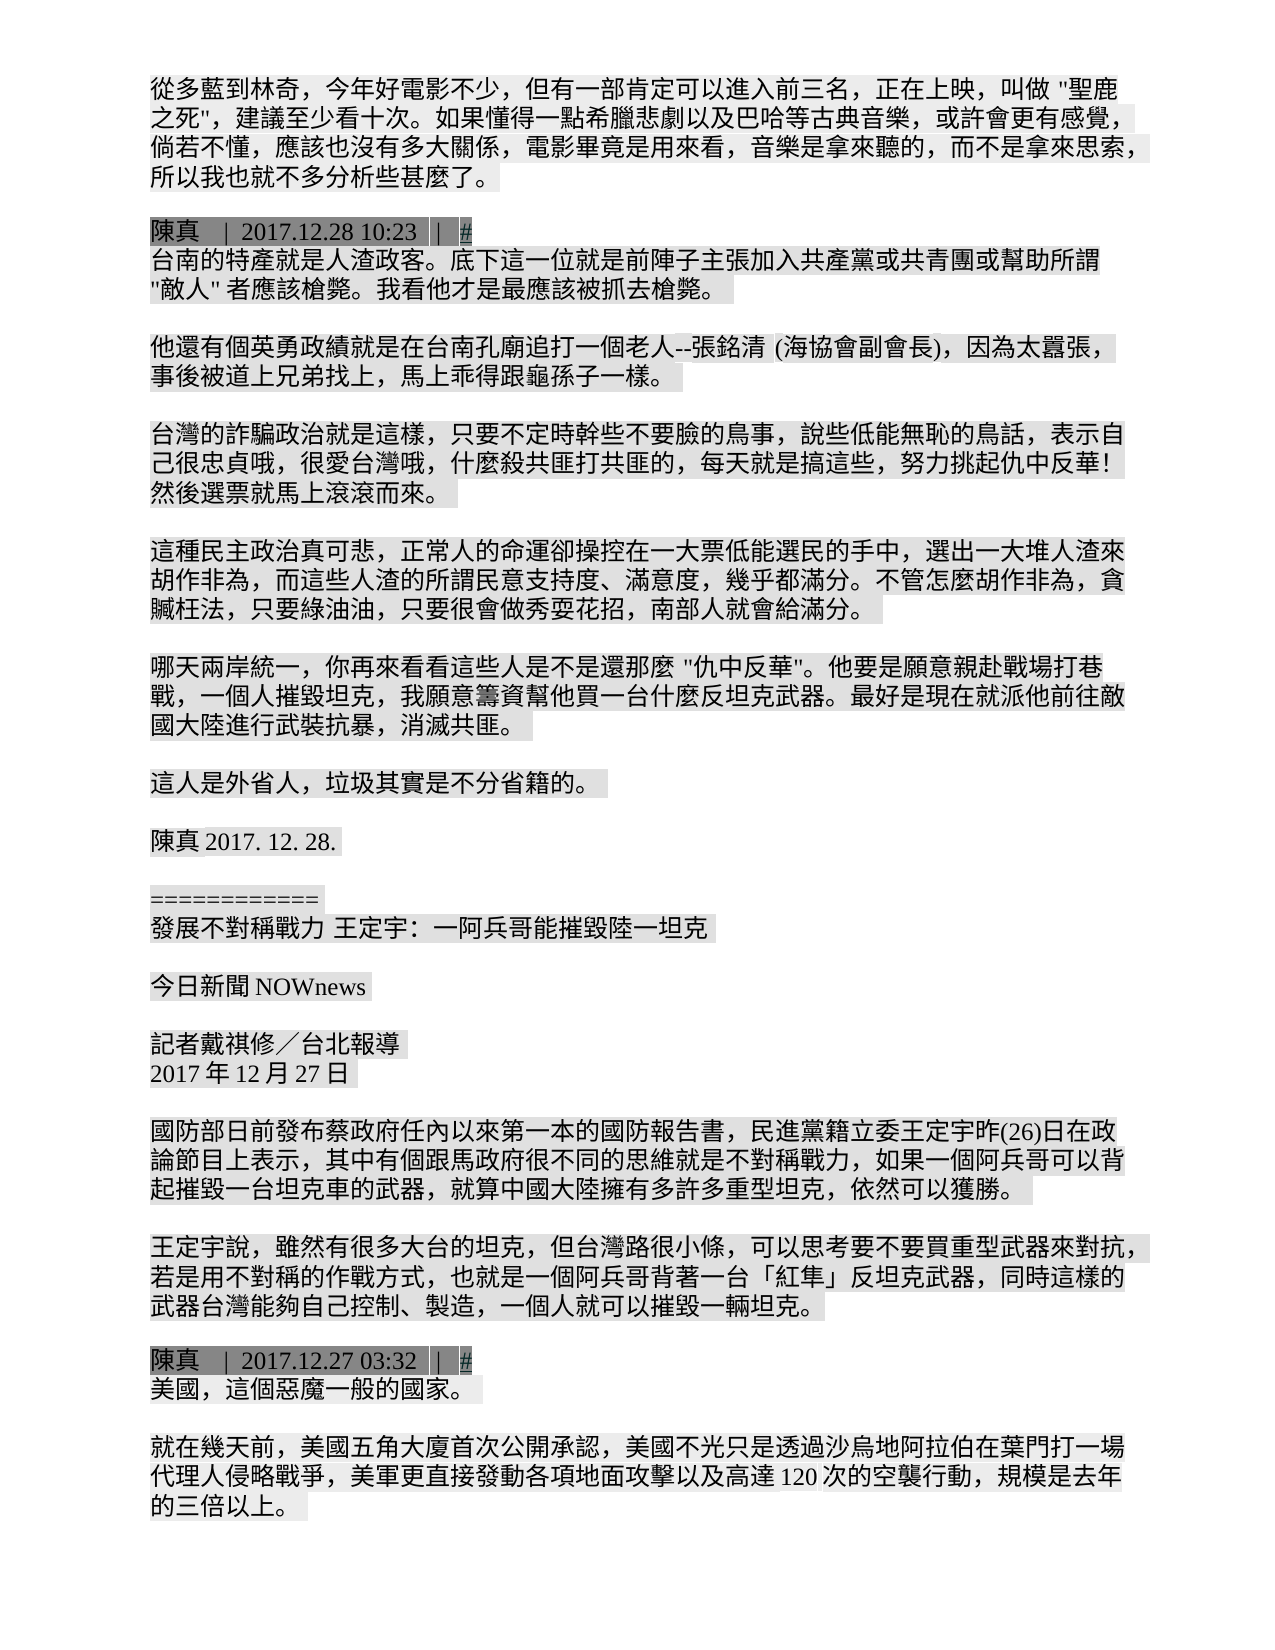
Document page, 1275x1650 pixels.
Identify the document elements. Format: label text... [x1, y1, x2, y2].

text 我不是宗教人，卻沒法不從宗教的眼光看待一切。--維根斯坦 修車中，用車廠電腦打字。 從多藍到林奇，今年好電影不少，但有一部肯定可以進入前三名，正在上映，叫做 "聖鹿之死"，建議至少看十次。如果懂得一點希臘悲劇以及巴哈等古典音樂，或許會更有感覺，倘若不懂，應該也沒有多大關係，電影畢竟是用來看，音樂是拿來聽的，而不是拿來思索，所以我也就不多分析些甚麼了。 [150, 75, 1125, 192]
text 美國，這個惡魔一般的國家。 就在幾天前，美國五角大廈首次公開承認，美國不光只是透過沙烏地阿拉伯在葉門打一場代理人侵略戰爭，美軍更直接發動各項地面攻擊以及高達120次的空襲行動，規模是去年的三倍以上。 葉門與敘利亞是目前世界上最嚴重的兩個戰亂國家，數十萬人死於戰火，數千萬人淪為難民，命在旦夕，飽受美國所謂 "民主轉型" 或 "民主輸出" 的折磨，成為人間煉獄；其中多為平民百姓，特別是婦孺老幼，更易在戰爭中受苦受害。 許多時候感覺很辭窮，畢竟我並不想僅僅只是敘述事實與各項資訊，但我如何才能說出心裏的感覺？我們生活在一個巨大的騙局中，所知所見之"世界"，全屬虛構，真相卻是那難以言喻的鮮血和恐怖。如果我可以把我的一顆心挖出來給你看，你也許就能馬上明白我所說的千言萬語。 我從未看過比 "雙峰：與火同行" 更恐怖、更憐憫的電影，我想我能體會女主角Laura Palmer的感受，我能明白為何我們終究必須淚眼相對，我能理解為何上帝與天使 "必須" 存在；倘若祂們不存在，我不知道生命如何值得眷戀？ 前些日子有流星雨，那天深夜時分，幾顆流星燦爛地劃過我書桌窗前的黑暗天空。我的生活差不多就是這麼一回事了，像個局外人似的，遙遠地看著另一個世界，但它說遠不遠，卻又似乎紮紮實實存在我心裏頭，揮之不去。 陳真2017. 12. 27. ================== 饑荒、霍亂雙重夾擊 葉門千萬人鬼門徘徊 TVBS News 2017/12/26 葉門內戰已經超過一千天，葉門叛軍多次朝沙烏地阿拉伯發射飛彈，機場遭到封鎖報復導致葉門糧食嚴重短缺，霍亂疫情大爆發，超過一百萬人染上霍亂，在飢荒和霍亂夾擊下葉門有多達兩千萬人急需人道救援。 葉門內戰超過一千天，交戰的什葉派「青年運動」叛軍和遜尼派國家沙烏地阿拉伯領導的聯軍打得你死我活，最慘的是平民百姓。葉門民眾表示，戰爭摧毀了周遭一切，我們只能仰賴阿拉還有善心人士的幫助。 交戰雙方對當地民眾的苦難不聞不問，國際社會也似乎視而不見，對葉門的關注遠比敘利亞內戰來得少。這是一場被遺忘的戰爭，估計葉門境內有2220萬人需要人道援助。今年十一月以來葉門叛軍多次向沙烏地阿拉伯發射導彈，沙國以此為藉口全面封鎖葉門的海陸空管道。葉門主要港口荷台達幾乎淨空，船運物資根本無法入港。 沙國政府在美國支持下封鎖由「青年運動」叛軍控制的「荷台達港」，防止伊朗運送武器，直到最近才迫於國際壓力同意開放一個月接收人道物資。沙烏地阿拉伯對葉門的封鎖是導致葉門人道危機惡化的一大原因，大量食物、藥品等人道物資進不了葉門。葉門民眾表示，食物價格暴漲會讓成千上萬人餓死，我們根本沒有錢買東西。 沙國聯軍故意限制向葉門出口物資的數量還課以重稅，當地人根本無力負擔，眼巴巴看著食物等待死亡。孩子餓成皮包骨，平均每天有130名兒童喪命，相當於每11分鐘就死去一名孩童。再加上葉門受到沙國聯軍連番空襲，基礎設施早已成為廢墟，衛生環境之差不是一般人所能想像，結果成為滋生霍亂的溫床，如今葉門境內的霍亂病例已經超過100萬起。 葉門人道危機還在繼續惡化，戰爭是罪魁禍首。在戰火、飢荒和霍亂夾擊之下，這場被遺忘的無聲戰爭不知還要打多久？ ========================== 叛軍飛彈遭沙國攔截 聯軍怒封鎖葉門機場 TVBS News 記者 錢怡君 報導 2017/12/21 葉門陷入內戰已經3年，現在還看不到和平曙光。沙烏地阿拉伯19號在首都利雅德上空，攔截到葉門叛軍發射的飛彈，儘管這次攻擊未傳出傷亡。但因為葉門叛軍和沙國聯軍對抗，葉門機場和港口遭到封鎖，糧食和藥品都無法運去，數百萬人陷入營養不良的人道危機。 沙烏地阿拉伯聯軍受到國際壓力，同意開放港口30天，已進行必要的人道救援。葉門強人總統12月4日被叛軍給擊斃，沙烏地阿拉伯為首的聯軍，派出戰機轟炸。但叛軍也不是省油的燈。他們對著沙國首都利雅德發射飛彈，叛軍宣稱，飛彈攻擊目標是沙國國王沙爾曼的亞瑪瑪宮。 但讓人驚訝的是，炸彈和子彈並非是這裡民眾死亡的主因，人道危機才是，葉門一天比一天更接近成為一個衰敗的國度，黃沙滾滾滿地垃圾裡，可以看到很多廢棄的針頭，看起來像是廢墟的建築其實是一家醫院，走進去一看，裡面甚麼都缺，沒有藥劑沒有針筒，甚至連消毒的器材都沒有。醫師表示現在是最糟糕的情況，因為戰爭，現在情況非常惡劣。但這並非他們能力所及，這不是他們能控制的。 醫院裡的畫面讓人心酸，孩子奄奄一息躺在床上，沒有藥無法治療，根本就是在等死。從美國芝加哥來的醫生，是少數透過NGO進來這裡，嘗試幫忙的人。生命在這裡脆弱得不堪一擊，但何以致此？以沙烏地阿拉伯國為首的聯軍，獲得美國及西方國家支援，對葉門進行空襲行動已3年，他們要消滅的對象是叛軍，但很不幸的，叛軍不但沒被消滅，卻造成無數平民傷亡。 現在葉門很不幸地幾乎是與外面的世界隔離，因為被沙烏地阿拉伯聯軍封鎖，葉門的主要港口空拍圖現在幾乎已經沒有貨櫃，意味著過去這個國家要靠進口的基本所需，包括食物燃料和藥品都進不來。於是造成了數百萬人健康出現問題，其中大部分是兒童營養不良，聯軍想要懲罰反美的叛軍，但無辜的老百姓卻成了最大的代罪羔羊。 「我們只有這些設備，我們每天都在求救，但沒有人聽見。」葉門醫師悲傷的談及，這世界對他們關上了大門，孩子正在死去，他們瘦骨如柴，他們全身是病連哭的力氣都沒有。市場裡有食物，但是很少人可以買得起，這次艱難的人道危機，並非是因為收成不好，或是乾旱等天災，而是因為人禍，連聯合國的糧食都運不進來，政客為了自己的私利，還在不斷殺戮。 [150, 1375, 1125, 1549]
text 陳真 | 2017.12.28 10:23 | # [150, 217, 1125, 246]
text 台南的特產就是人渣政客。底下這一位就是前陣子主張加入共產黨或共青團或幫助所謂 "敵人" 者應該槍斃。我看他才是最應該被抓去槍斃。 他還有個英勇政績就是在台南孔廟追打一個老人--張銘清 (海協會副會長)，因為太囂張，事後被道上兄弟找上，馬上乖得跟龜孫子一樣。 台灣的詐騙政治就是這樣，只要不定時幹些不要臉的鳥事，說些低能無恥的鳥話，表示自己很忠貞哦，很愛台灣哦，什麼殺共匪打共匪的，每天就是搞這些，努力挑起仇中反華！然後選票就馬上滾滾而來。 這種民主政治真可悲，正常人的命運卻操控在一大票低能選民的手中，選出一大堆人渣來胡作非為，而這些人渣的所謂民意支持度、滿意度，幾乎都滿分。不管怎麼胡作非為，貪贓枉法，只要綠油油，只要很會做秀耍花招，南部人就會給滿分。 哪天兩岸統一，你再來看看這些人是不是還那麼 "仇中反華"。他要是願意親赴戰場打巷戰，一個人摧毀坦克，我願意籌資幫他買一台什麼反坦克武器。最好是現在就派他前往敵國大陸進行武裝抗暴，消滅共匪。 這人是外省人，垃圾其實是不分省籍的。 陳真2017. 12. 28. ============ 發展不對稱戰力 王定宇：一阿兵哥能摧毀陸一坦克 今日新聞NOWnews 記者戴祺修／台北報導 2017年12月27日 國防部日前發布蔡政府任內以來第一本的國防報告書，民進黨籍立委王定宇昨(26)日在政論節目上表示，其中有個跟馬政府很不同的思維就是不對稱戰力，如果一個阿兵哥可以背起摧毀一台坦克車的武器，就算中國大陸擁有多許多重型坦克，依然可以獲勝。 王定宇說，雖然有很多大台的坦克，但台灣路很小條，可以思考要不要買重型武器來對抗，若是用不對稱的作戰方式，也就是一個阿兵哥背著一台「紅隼」反坦克武器，同時這樣的武器台灣能夠自己控制、製造，一個人就可以摧毀一輛坦克。 [150, 246, 1125, 1321]
text 陳真 | 2017.12.27 03:32 | # [150, 1346, 1125, 1375]
